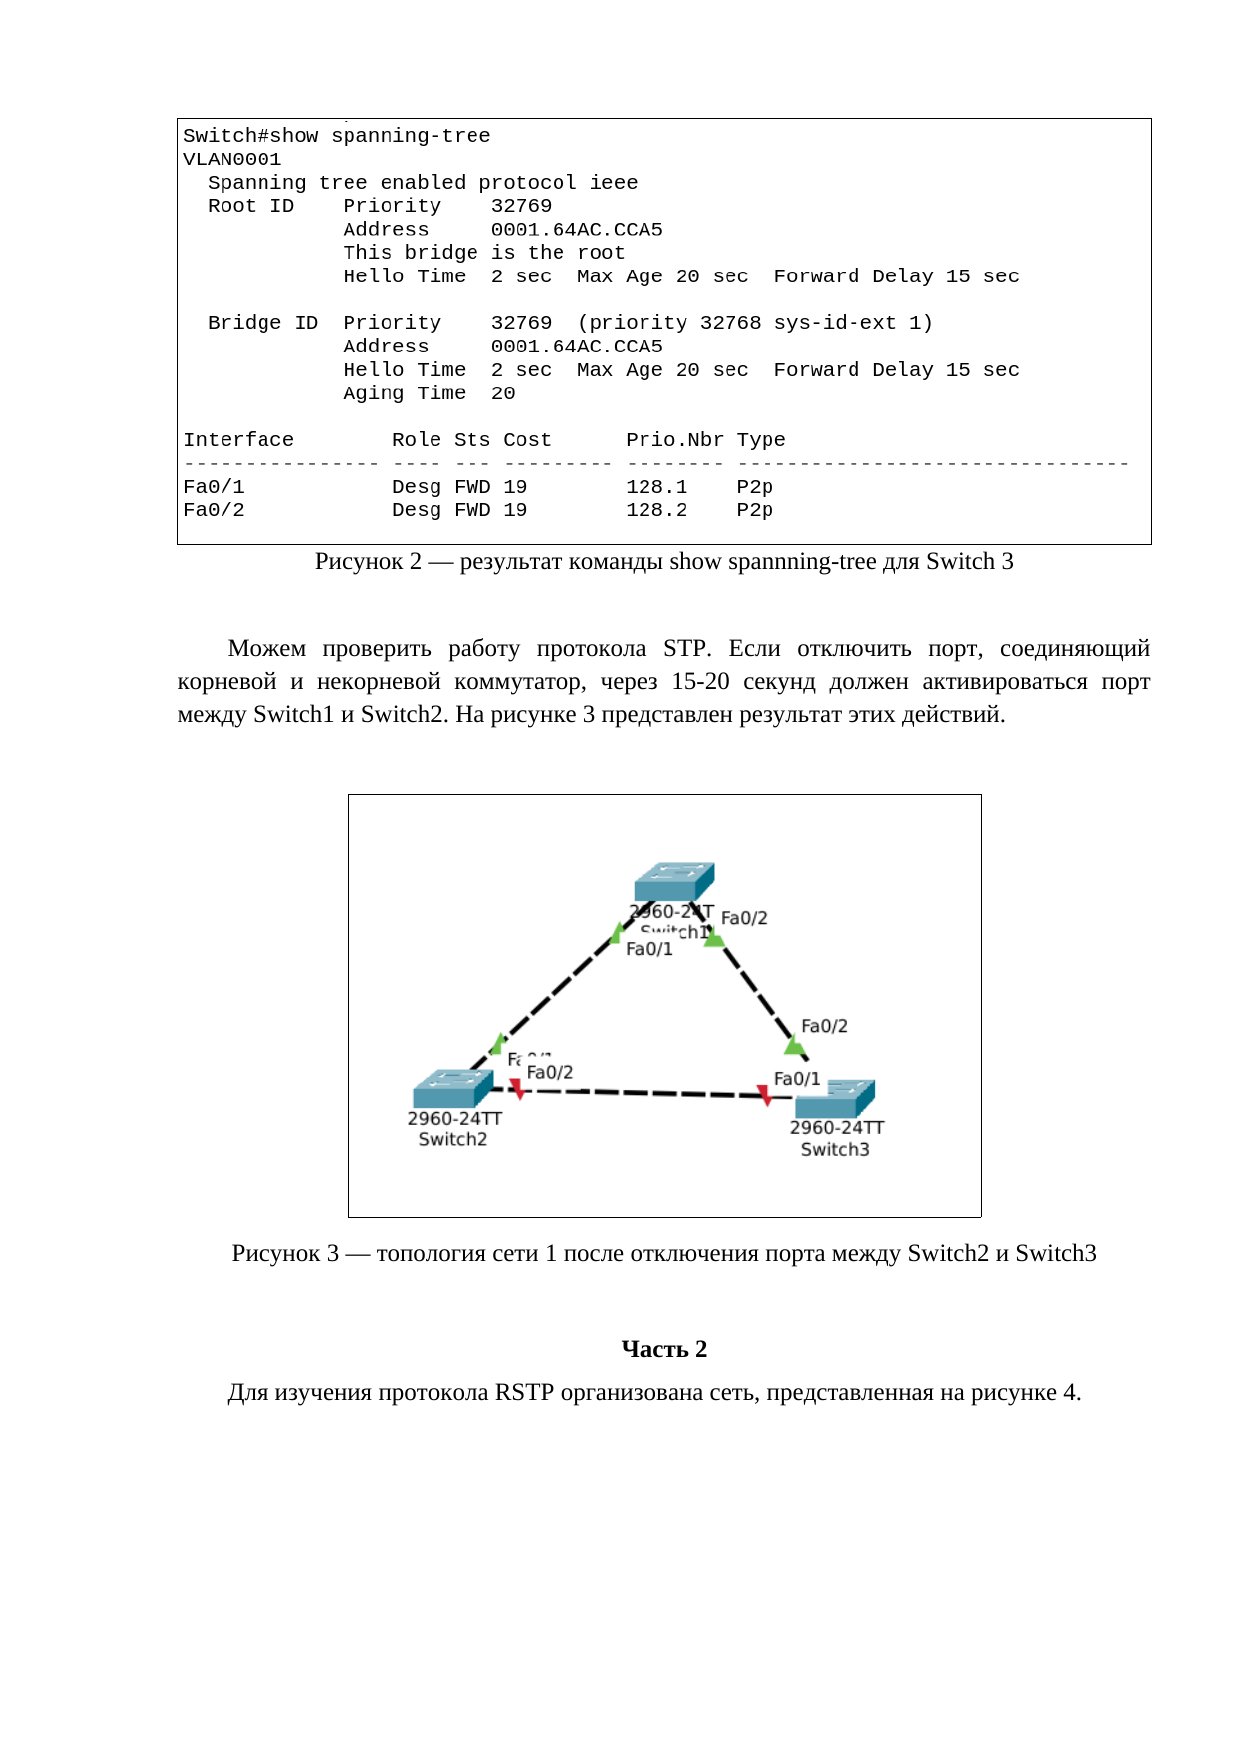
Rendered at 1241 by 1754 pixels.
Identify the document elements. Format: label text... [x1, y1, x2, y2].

text Рисунок 3 — топология сети 1 после отключения порта между Switch2 и Switch3 [177, 794, 1152, 1267]
picture [180, 121, 1149, 541]
text Можем проверить работу протокола STP. Если отключить порт, соединяющий корневой и некорневой коммутатор, через 15-20 секунд должен активироваться порт между Switch1 и Switch2. На рисунке 3 представлен результат этих действий. [177, 633, 1152, 728]
subtitle Часть 2 [177, 1334, 1152, 1363]
text [178, 119, 1151, 544]
picture [351, 797, 978, 1215]
text Рисунок 2 — результат команды show spannning-tree для Switch 3 [177, 545, 1152, 575]
text Для изучения протокола RSTP организована сеть, представленная на рисунке 4. [177, 1377, 1152, 1406]
